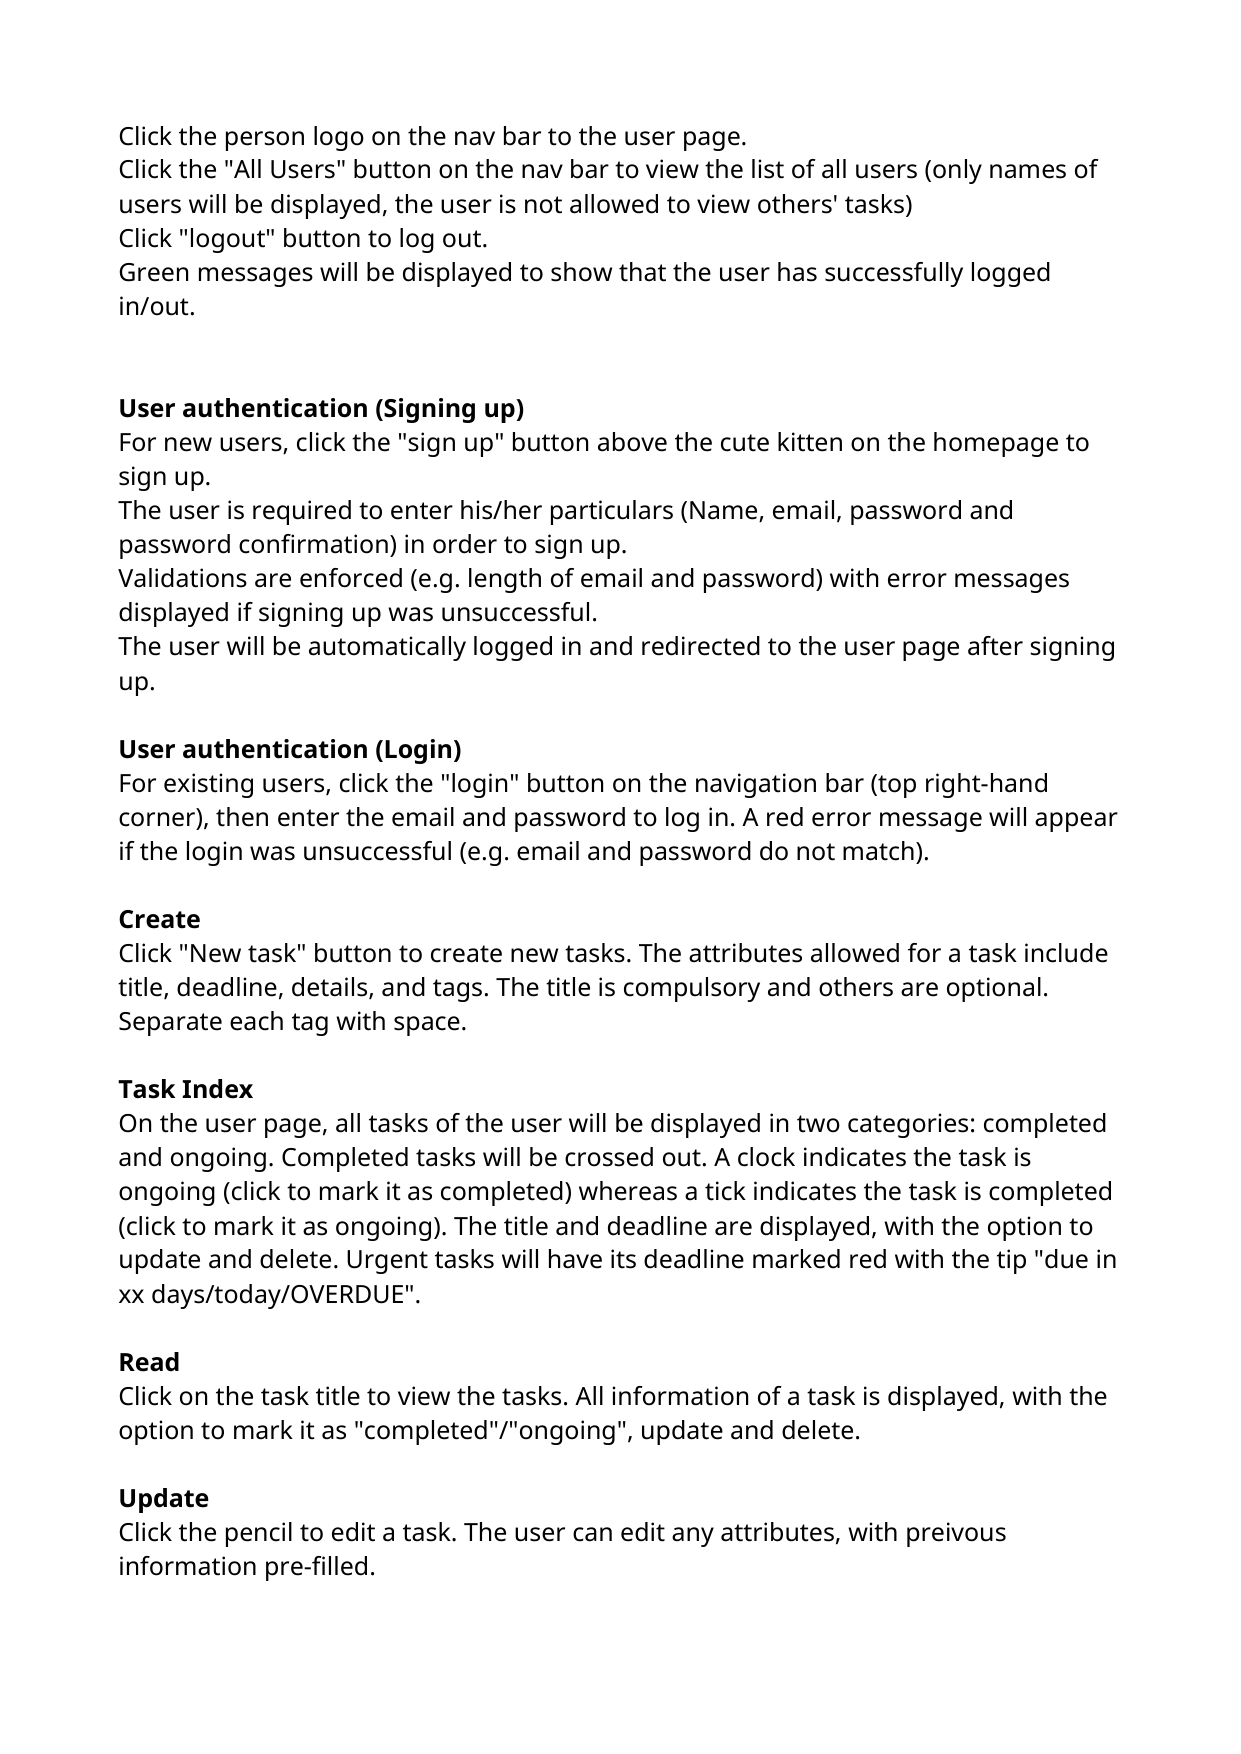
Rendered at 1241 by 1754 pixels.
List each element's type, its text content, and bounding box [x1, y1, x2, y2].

text The user is required to enter his/her particulars (Name, email, password and password confirmation) in order to sign up. [118, 493, 1122, 561]
text Task Index [118, 1072, 1122, 1106]
text For existing users, click the "login" button on the navigation bar (top right-hand corner), then enter the email and password to log in. A red error message will appear if the login was unsuccessful (e.g. email and password do not match). [118, 765, 1122, 867]
text Click on the task title to view the tasks. All information of a task is displayed, with the option to mark it as "completed"/"ongoing", update and delete. [118, 1378, 1122, 1447]
text User authentication (Login) [118, 731, 1122, 765]
text The user will be automatically logged in and redirected to the user page after signing up. [118, 629, 1122, 697]
text Create [118, 902, 1122, 936]
text On the user page, all tasks of the user will be displayed in two categories: completed and ongoing. Completed tasks will be crossed out. A clock indicates the task is ongoing (click to mark it as completed) whereas a tick indicates the task is completed (click to mark it as ongoing). The title and deadline are displayed, with the option to update and delete. Urgent tasks will have its deadline marked red with the tip "due in xx days/today/OVERDUE". [118, 1106, 1122, 1310]
text Click the "All Users" button on the nav bar to view the list of all users (only names of users will be displayed, the user is not allowed to view others' tasks) [118, 152, 1122, 220]
text Click the pencil to edit a task. The user can edit any attributes, with preivous information pre-filled. [118, 1515, 1122, 1583]
text Green messages will be displayed to show that the user has successfully logged in/out. [118, 254, 1122, 322]
text Read [118, 1344, 1122, 1378]
text Click the person logo on the nav bar to the user page. [118, 118, 1122, 152]
text Update [118, 1481, 1122, 1515]
text For new users, click the "sign up" button above the cute kitten on the homepage to sign up. [118, 425, 1122, 493]
text Validations are enforced (e.g. length of email and password) with error messages displayed if signing up was unsuccessful. [118, 561, 1122, 629]
text Click "logout" button to log out. [118, 220, 1122, 254]
text Click "New task" button to create new tasks. The attributes allowed for a task include title, deadline, details, and tags. The title is compulsory and others are optional. Separate each tag with space. [118, 936, 1122, 1038]
text User authentication (Signing up) [118, 391, 1122, 425]
